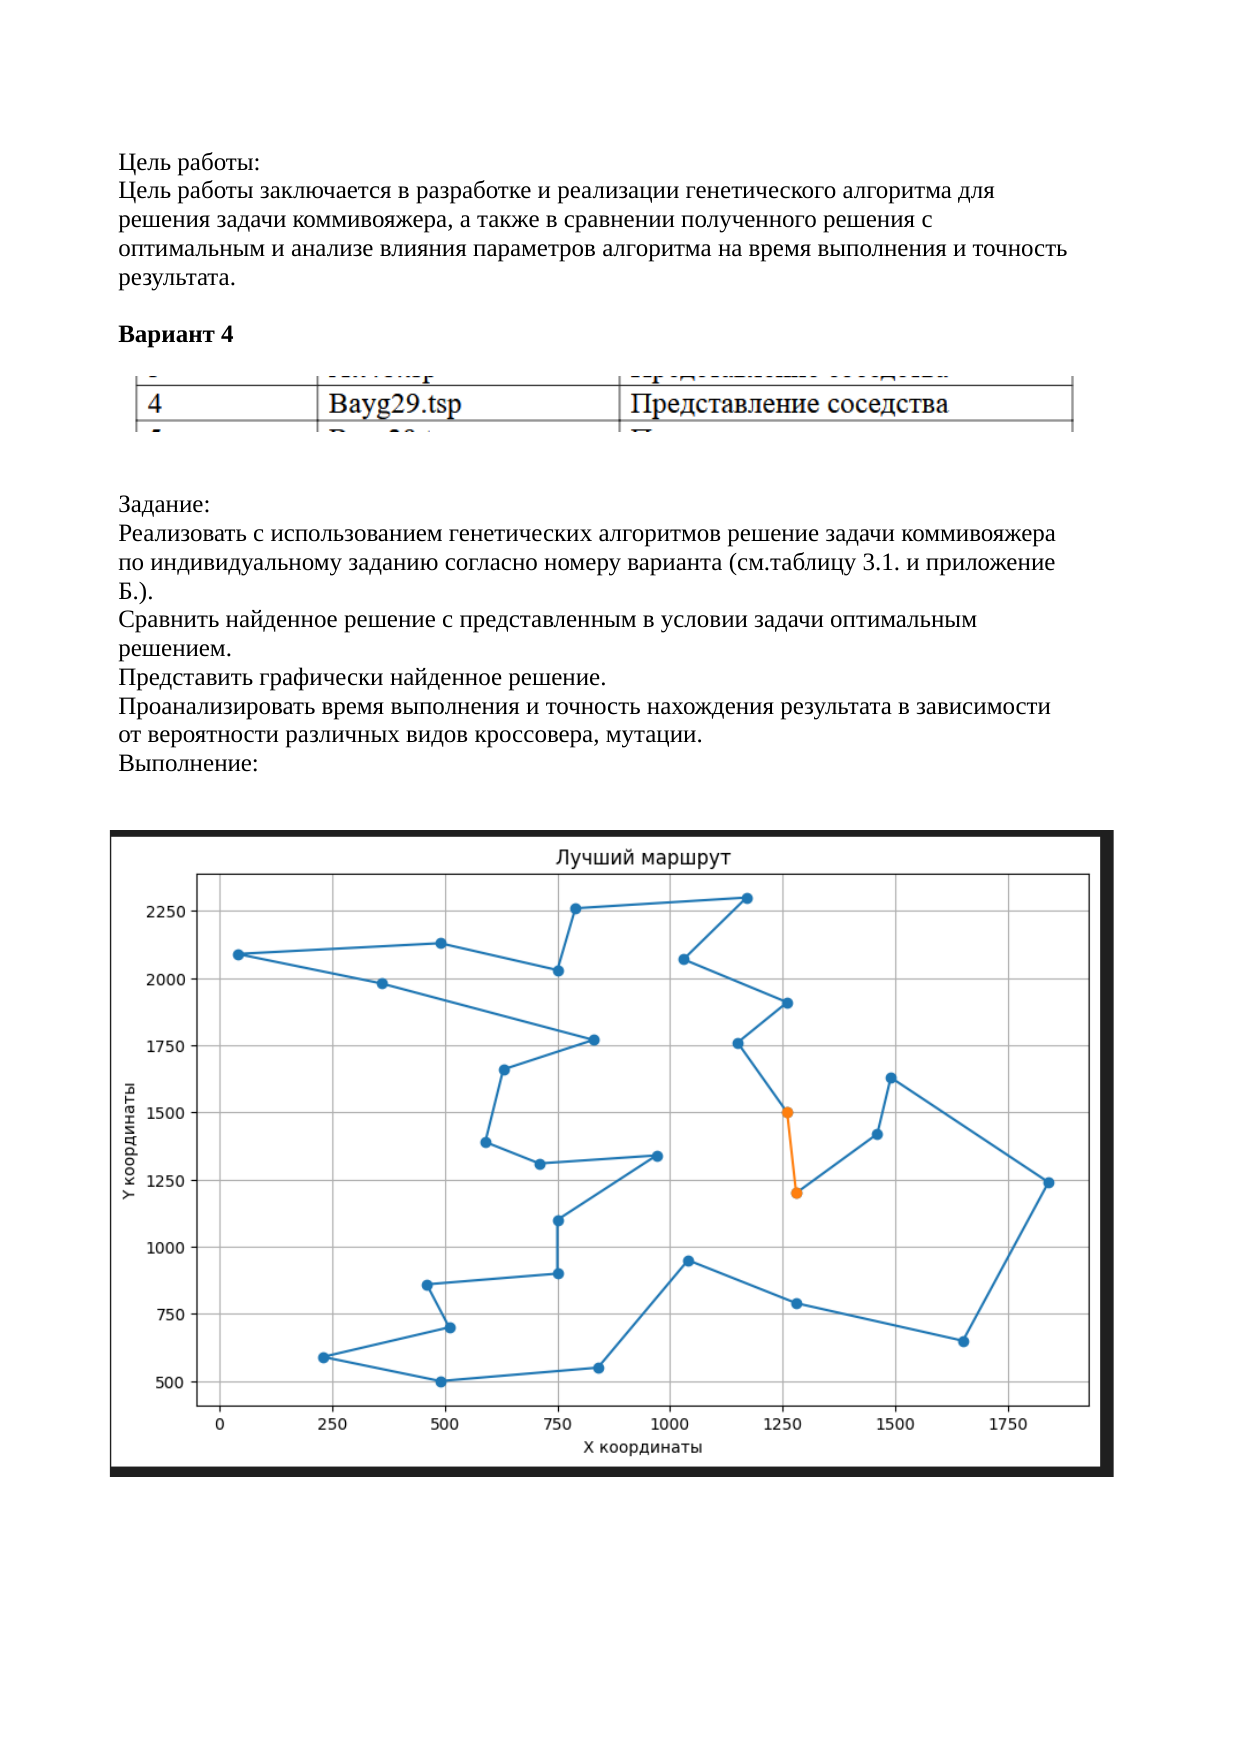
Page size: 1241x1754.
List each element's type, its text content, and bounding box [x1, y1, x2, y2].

text Представить графически найденное решение. [118, 662, 1122, 691]
text Б.). [118, 576, 1122, 604]
picture [109, 830, 1114, 1477]
text Цель работы: [118, 147, 1122, 176]
text оптимальным и анализе влияния параметров алгоритма на время выполнения и точность [118, 233, 1122, 262]
picture [118, 376, 1123, 432]
text по индивидуальному заданию согласно номеру варианта (см.таблицу 3.1. и приложение [118, 547, 1122, 576]
text решения задачи коммивояжера, а также в сравнении полученного решения с [118, 204, 1122, 233]
text Проанализировать время выполнения и точность нахождения результата в зависимости [118, 691, 1122, 719]
text Выполнение: [118, 748, 1122, 777]
text Цель работы заключается в разработке и реализации генетического алгоритма для [118, 176, 1122, 204]
text Вариант 4 [118, 319, 1122, 348]
text решением. [118, 633, 1122, 662]
text Сравнить найденное решение с представленным в условии задачи оптимальным [118, 604, 1122, 633]
text результата. [118, 262, 1122, 319]
text Задание: [118, 432, 1122, 518]
text от вероятности различных видов кроссовера, мутации. [118, 719, 1122, 748]
text Реализовать с использованием генетических алгоритмов решение задачи коммивояжера [118, 518, 1122, 547]
